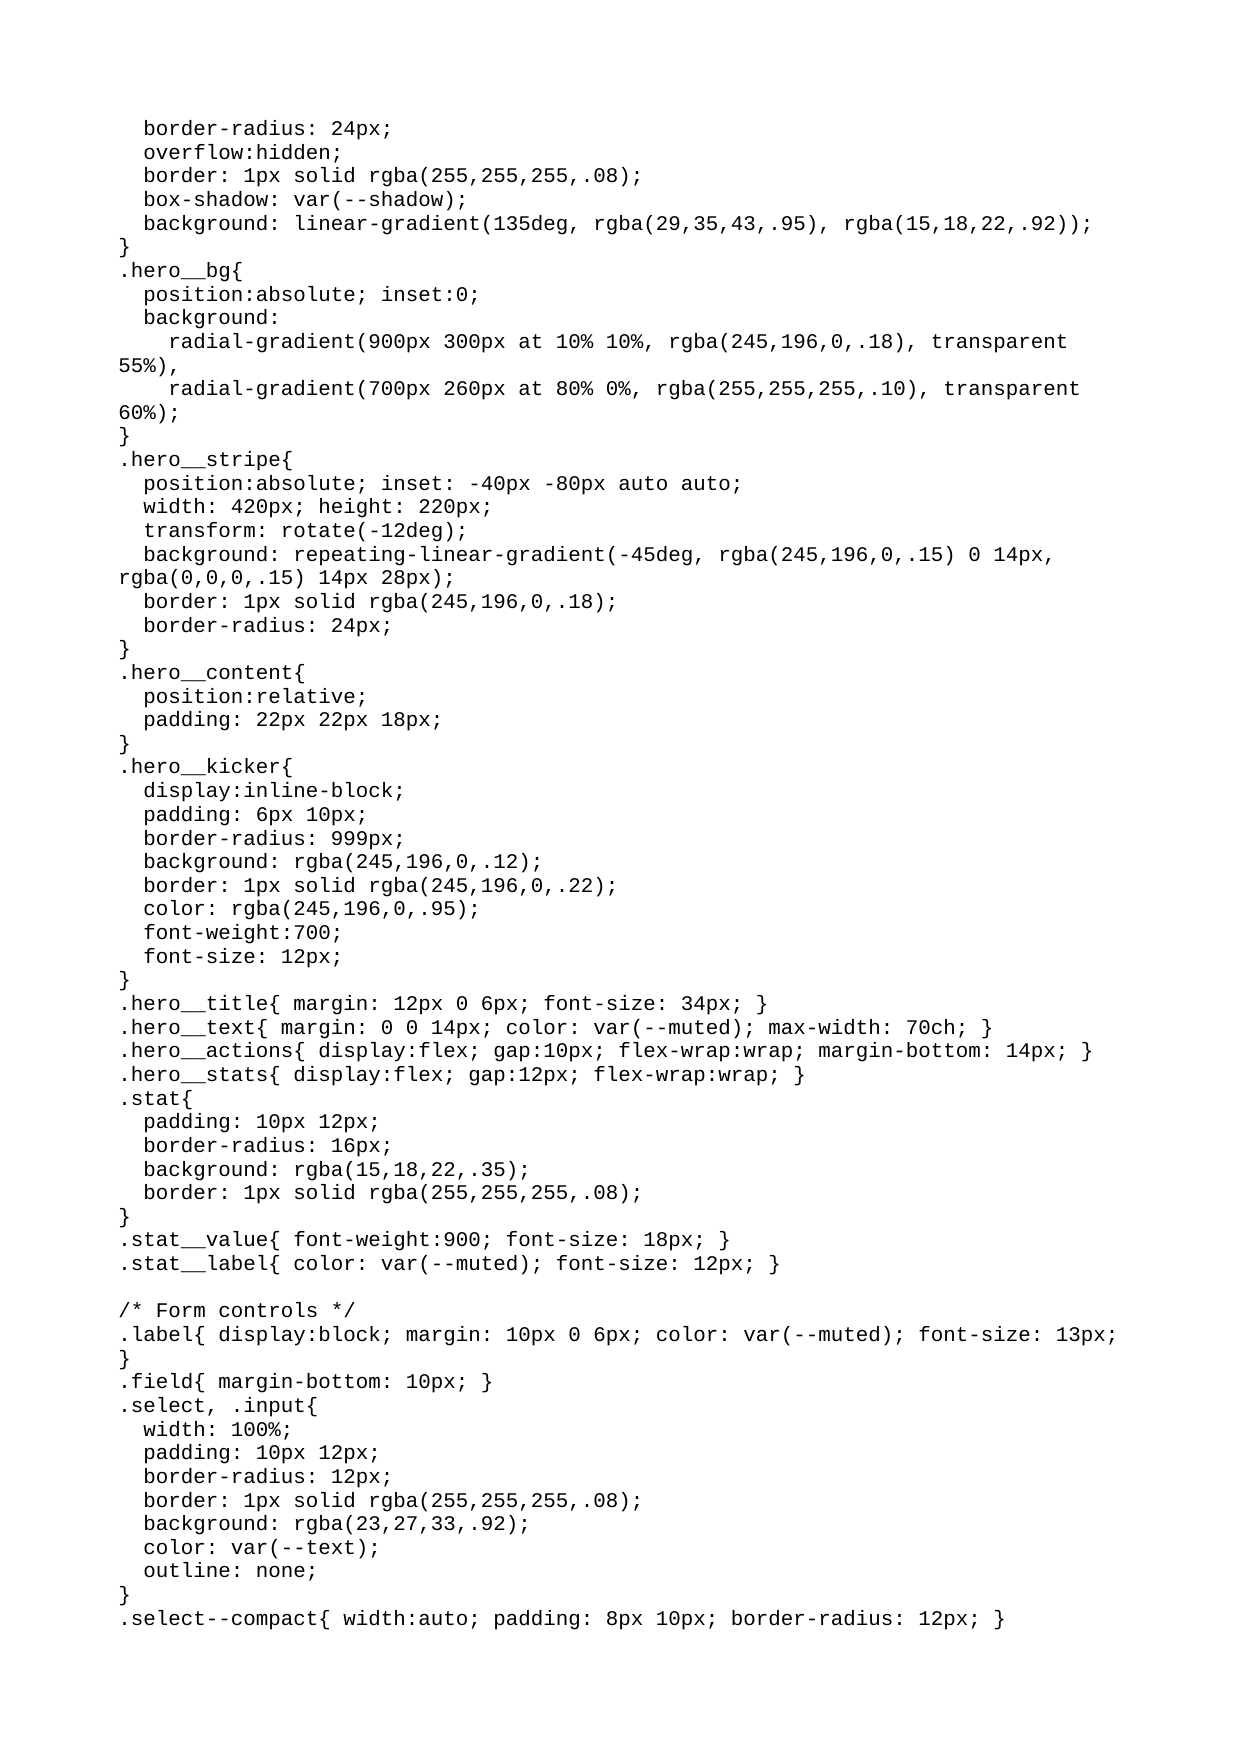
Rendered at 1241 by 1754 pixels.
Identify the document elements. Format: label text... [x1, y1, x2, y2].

text .select--compact{ width:auto; padding: 8px 10px; border-radius: 12px; } [118, 1608, 1122, 1631]
text border: 1px solid rgba(245,196,0,.22); [118, 875, 1122, 898]
text padding: 10px 12px; [118, 1442, 1122, 1466]
text box-shadow: var(--shadow); [118, 189, 1122, 213]
text border-radius: 24px; [118, 118, 1122, 142]
text border-radius: 999px; [118, 827, 1122, 851]
text border: 1px solid rgba(255,255,255,.08); [118, 1182, 1122, 1206]
text position:absolute; inset:0; [118, 284, 1122, 307]
text .field{ margin-bottom: 10px; } [118, 1371, 1122, 1395]
text .hero__title{ margin: 12px 0 6px; font-size: 34px; } [118, 993, 1122, 1017]
text .stat{ [118, 1088, 1122, 1111]
text } [118, 969, 1122, 993]
text background: rgba(23,27,33,.92); [118, 1513, 1122, 1537]
text .select, .input{ [118, 1395, 1122, 1419]
text .hero__stripe{ [118, 449, 1122, 473]
text width: 420px; height: 220px; [118, 496, 1122, 520]
text transform: rotate(-12deg); [118, 520, 1122, 544]
text .hero__actions{ display:flex; gap:10px; flex-wrap:wrap; margin-bottom: 14px; } [118, 1040, 1122, 1064]
text padding: 10px 12px; [118, 1111, 1122, 1135]
text } [118, 1584, 1122, 1608]
text position:absolute; inset: -40px -80px auto auto; [118, 473, 1122, 496]
text width: 100%; [118, 1419, 1122, 1442]
text radial-gradient(700px 260px at 80% 0%, rgba(255,255,255,.10), transparent 60%); [118, 378, 1122, 426]
text border: 1px solid rgba(255,255,255,.08); [118, 1489, 1122, 1513]
text .label{ display:block; margin: 10px 0 6px; color: var(--muted); font-size: 13px; } [118, 1324, 1122, 1371]
text radial-gradient(900px 300px at 10% 10%, rgba(245,196,0,.18), transparent 55%), [118, 331, 1122, 378]
text .hero__bg{ [118, 260, 1122, 284]
text } [118, 733, 1122, 757]
text border-radius: 12px; [118, 1466, 1122, 1489]
text padding: 22px 22px 18px; [118, 709, 1122, 733]
text font-size: 12px; [118, 946, 1122, 969]
text .hero__kicker{ [118, 757, 1122, 780]
text outline: none; [118, 1561, 1122, 1584]
text /* Form controls */ [118, 1300, 1122, 1324]
text .hero__stats{ display:flex; gap:12px; flex-wrap:wrap; } [118, 1064, 1122, 1088]
text border: 1px solid rgba(255,255,255,.08); [118, 165, 1122, 189]
text .hero__text{ margin: 0 0 14px; color: var(--muted); max-width: 70ch; } [118, 1017, 1122, 1040]
text font-weight:700; [118, 922, 1122, 946]
text background: rgba(245,196,0,.12); [118, 851, 1122, 875]
text position:relative; [118, 686, 1122, 709]
text background: repeating-linear-gradient(-45deg, rgba(245,196,0,.15) 0 14px, rgba(0,0,0,.15) 14px 28px); [118, 544, 1122, 591]
text background: rgba(15,18,22,.35); [118, 1158, 1122, 1182]
text } [118, 236, 1122, 260]
text color: rgba(245,196,0,.95); [118, 898, 1122, 922]
text .stat__label{ color: var(--muted); font-size: 12px; } [118, 1253, 1122, 1277]
text } [118, 638, 1122, 662]
text overflow:hidden; [118, 142, 1122, 165]
text padding: 6px 10px; [118, 804, 1122, 827]
text .hero__content{ [118, 662, 1122, 686]
text .stat__value{ font-weight:900; font-size: 18px; } [118, 1229, 1122, 1253]
text background: linear-gradient(135deg, rgba(29,35,43,.95), rgba(15,18,22,.92)); [118, 213, 1122, 236]
text display:inline-block; [118, 780, 1122, 804]
text color: var(--text); [118, 1537, 1122, 1561]
text border: 1px solid rgba(245,196,0,.18); [118, 591, 1122, 615]
text } [118, 426, 1122, 449]
text border-radius: 24px; [118, 615, 1122, 638]
text background: [118, 307, 1122, 331]
text border-radius: 16px; [118, 1135, 1122, 1158]
text } [118, 1206, 1122, 1229]
